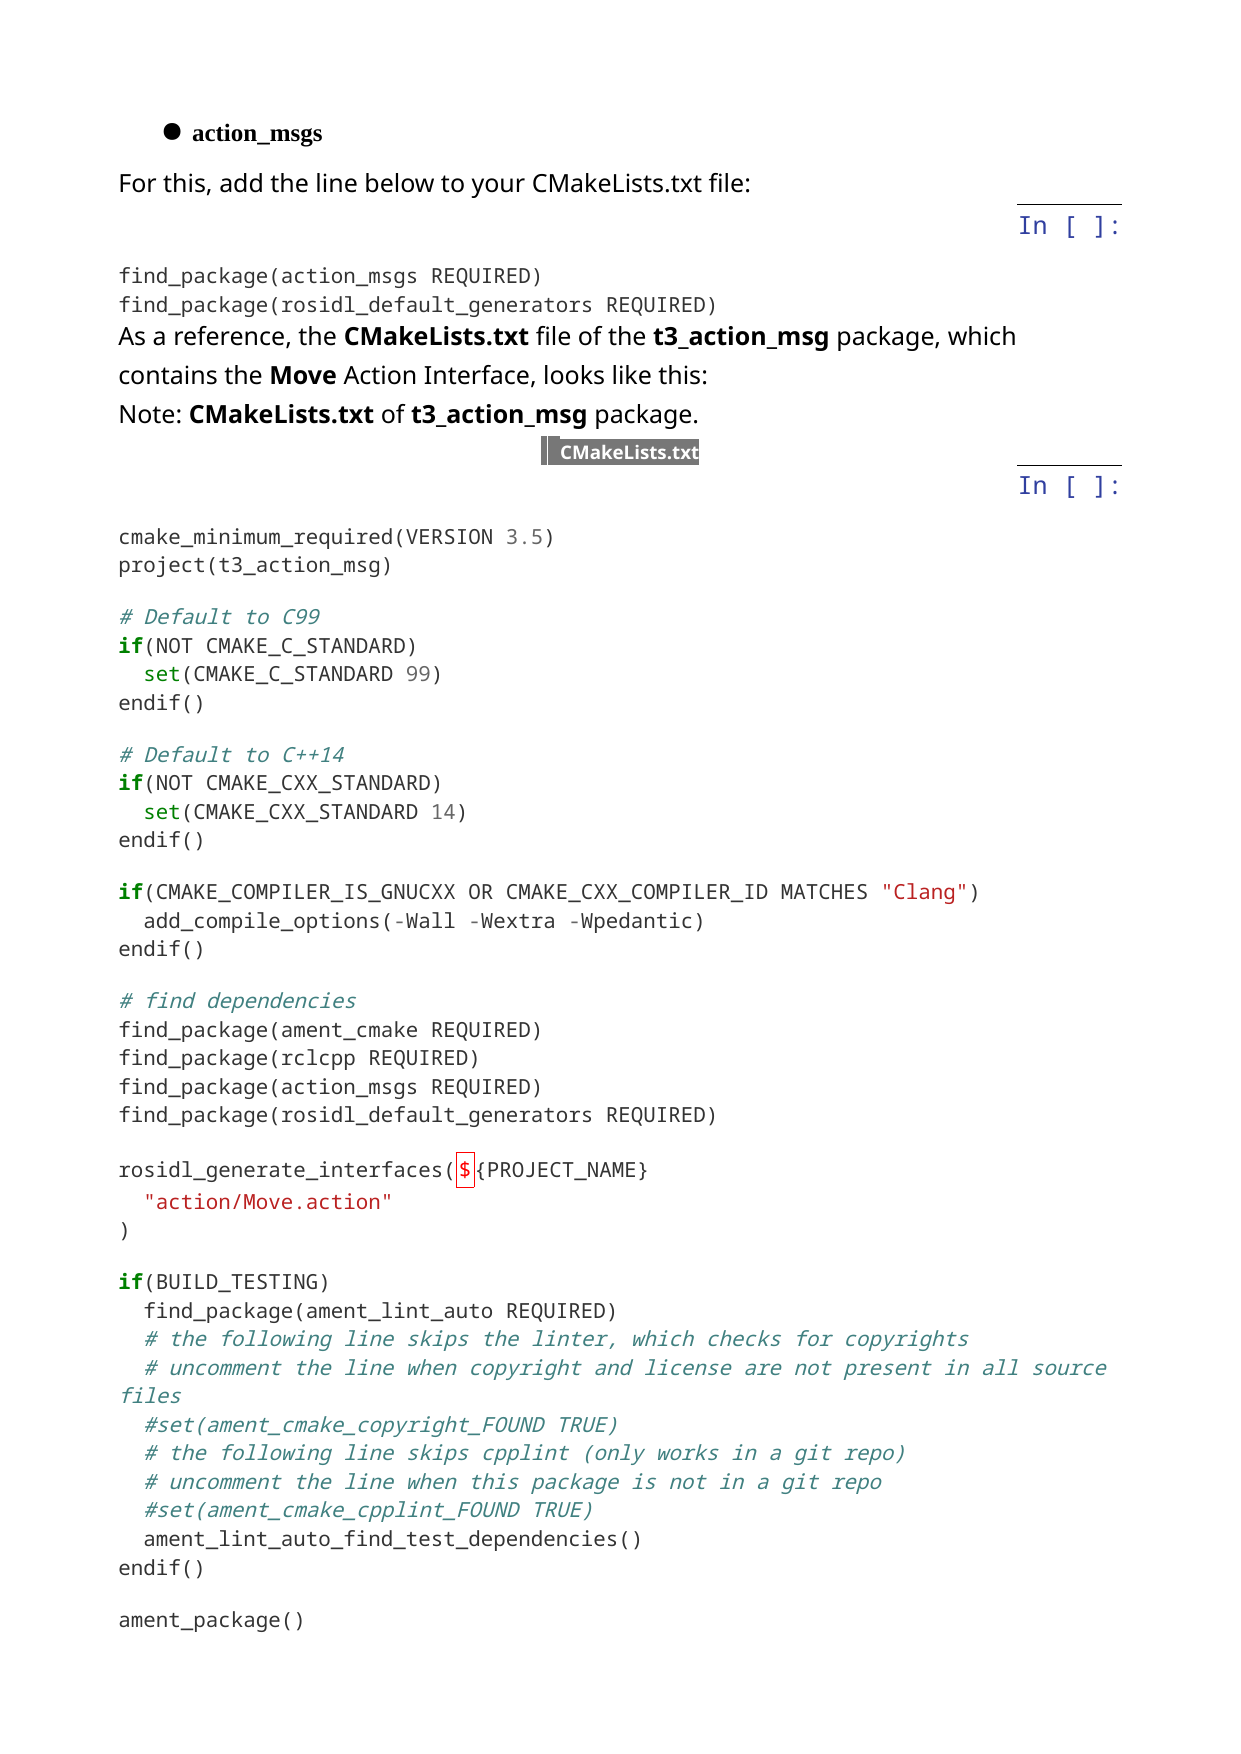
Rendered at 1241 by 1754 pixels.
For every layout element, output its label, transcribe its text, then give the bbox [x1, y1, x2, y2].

text find_package(rclcpp REQUIRED) [118, 1043, 1122, 1072]
text ) [118, 1215, 1122, 1244]
text endif() [118, 825, 1122, 854]
text ament_lint_auto_find_test_dependencies() [118, 1524, 1122, 1553]
text if(CMAKE_COMPILER_IS_GNUCXX OR CMAKE_CXX_COMPILER_ID MATCHES "Clang") [118, 877, 1122, 906]
text add_compile_options(-Wall -Wextra -Wpedantic) [118, 906, 1122, 934]
text find_package(ament_cmake REQUIRED) [118, 1015, 1122, 1043]
text # the following line skips cpplint (only works in a git repo) [118, 1438, 1122, 1467]
text find_package(rosidl_default_generators REQUIRED) [118, 1100, 1122, 1129]
text # find dependencies [118, 986, 1122, 1015]
text # uncomment the line when copyright and license are not present in all source files [118, 1353, 1122, 1410]
text find_package(rosidl_default_generators REQUIRED) [118, 290, 1122, 318]
text For this, add the line below to your CMakeLists.txt file: [118, 165, 1122, 199]
text set(CMAKE_CXX_STANDARD 14) [118, 797, 1122, 825]
text Note: CMakeLists.txt of t3_action_msg package. [118, 397, 1122, 431]
text #set(ament_cmake_copyright_FOUND TRUE) [118, 1410, 1122, 1438]
text endif() [118, 688, 1122, 716]
text cmake_minimum_required(VERSION 3.5) [118, 522, 1122, 550]
text endif() [118, 934, 1122, 963]
text rosidl_generate_interfaces( [118, 1152, 456, 1187]
list action_msgs [162, 118, 1122, 147]
text # Default to C++14 [118, 740, 1122, 768]
text if(NOT CMAKE_C_STANDARD) [118, 631, 1122, 659]
text endif() [118, 1553, 1122, 1581]
text $ [457, 1153, 474, 1187]
text #set(ament_cmake_cpplint_FOUND TRUE) [118, 1496, 1122, 1524]
text As a reference, the CMakeLists.txt file of the t3_action_msg package, which contains the Move Action Interface, looks like this: [118, 318, 1122, 392]
text In [ ]: [118, 465, 1122, 502]
text if(BUILD_TESTING) [118, 1267, 1122, 1296]
text find_package(action_msgs REQUIRED) [118, 262, 1122, 290]
text In [ ]: [118, 204, 1122, 241]
text if(NOT CMAKE_CXX_STANDARD) [118, 768, 1122, 797]
text {PROJECT_NAME} [475, 1152, 1122, 1187]
text CMakeLists.txt [118, 436, 1122, 465]
text set(CMAKE_C_STANDARD 99) [118, 659, 1122, 688]
text "action/Move.action" [118, 1187, 1122, 1215]
text # the following line skips the linter, which checks for copyrights [118, 1324, 1122, 1353]
text find_package(action_msgs REQUIRED) [118, 1072, 1122, 1100]
text find_package(ament_lint_auto REQUIRED) [118, 1296, 1122, 1324]
text project(t3_action_msg) [118, 550, 1122, 579]
text ament_package() [118, 1605, 1122, 1633]
text # Default to C99 [118, 602, 1122, 631]
text # uncomment the line when this package is not in a git repo [118, 1467, 1122, 1496]
